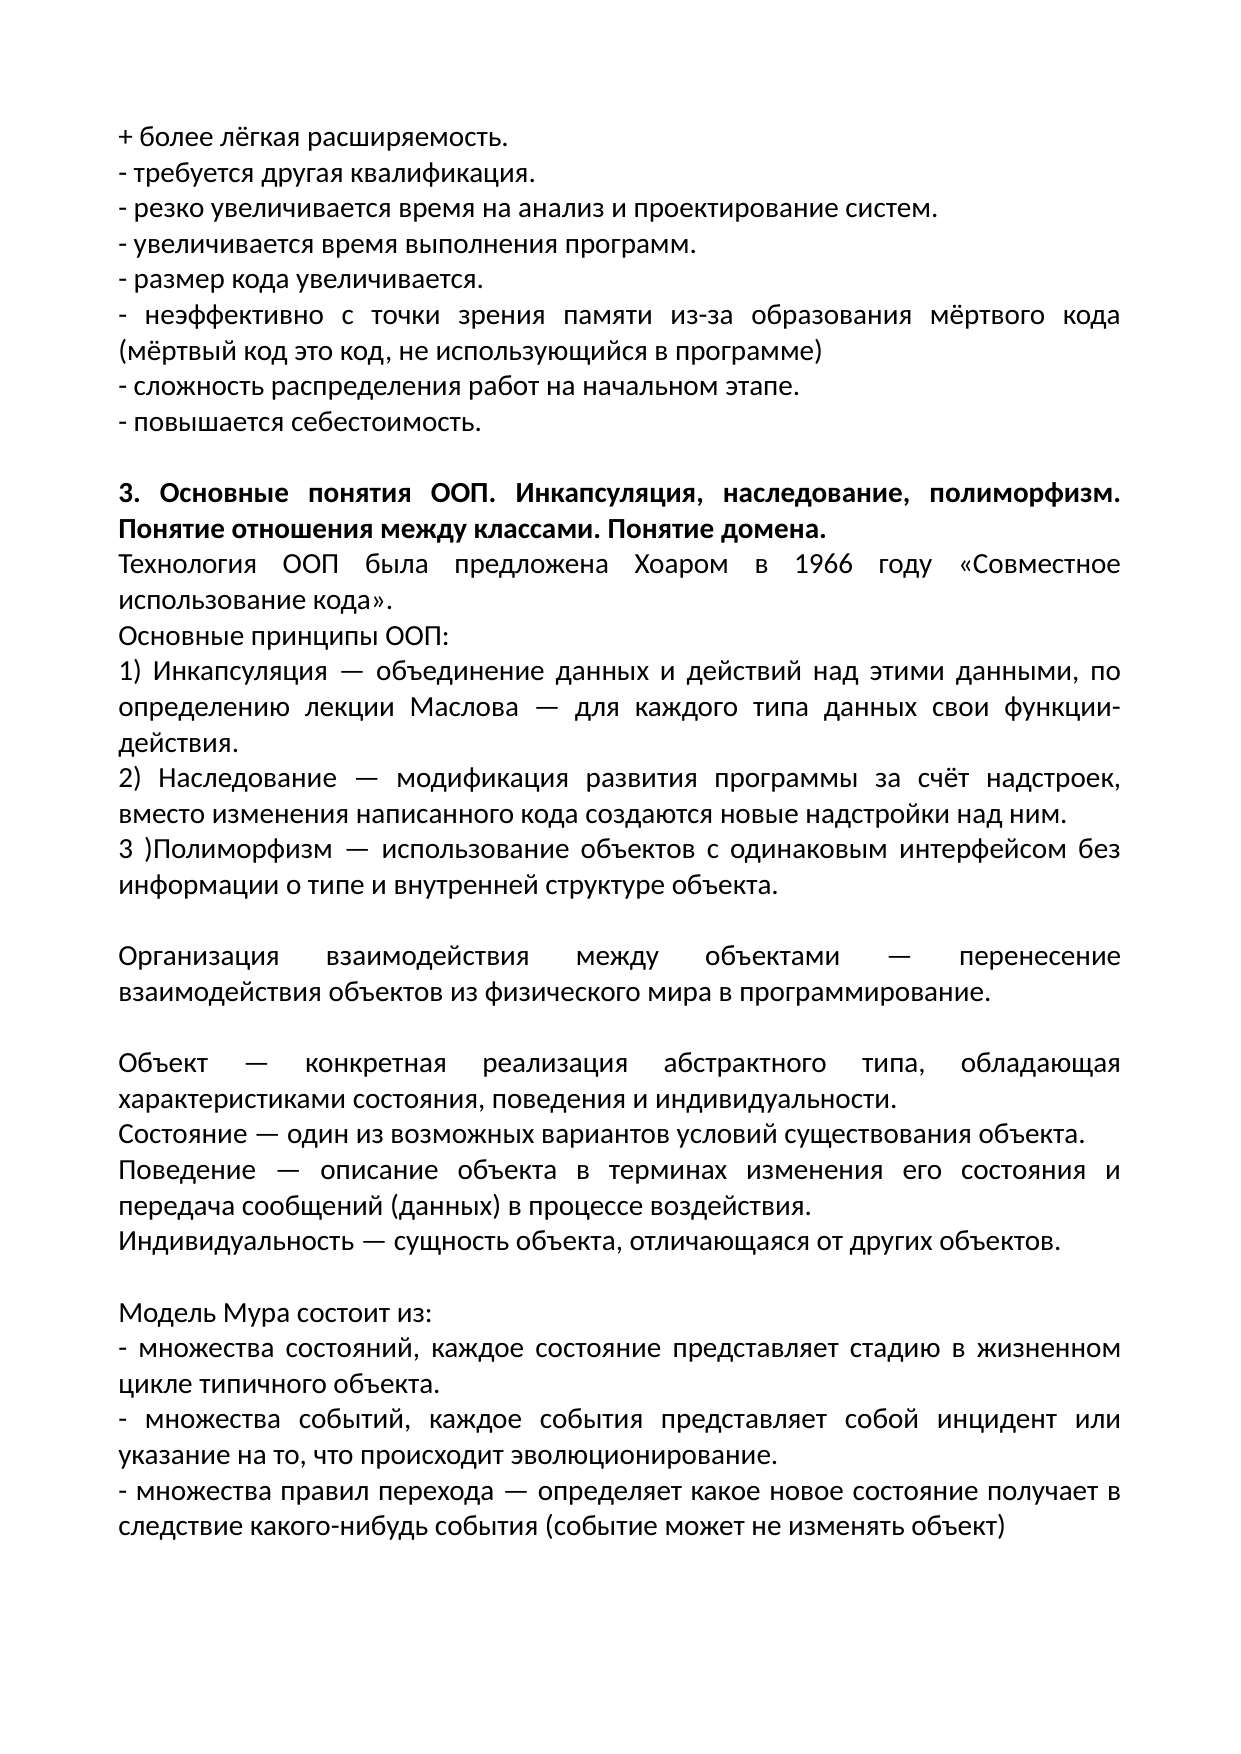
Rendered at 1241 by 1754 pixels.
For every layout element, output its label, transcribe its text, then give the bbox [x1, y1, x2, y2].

text Состояние — один из возможных вариантов условий существования объекта. [118, 1116, 1122, 1151]
text 3. Основные понятия ООП. Инкапсуляция, наследование, полиморфизм. Понятие отношения между классами. Понятие домена. [118, 474, 1122, 546]
text + более лёгкая расширяемость. [118, 118, 1122, 154]
text 2) Наследование — модификация развития программы за счёт надстроек, вместо изменения написанного кода создаются новые надстройки над ним. [118, 759, 1122, 831]
text - сложность распределения работ на начальном этапе. [118, 367, 1122, 403]
text Поведение — описание объекта в терминах изменения его состояния и передача сообщений (данных) в процессе воздействия. [118, 1151, 1122, 1222]
text Объект — конкретная реализация абстрактного типа, обладающая характеристиками состояния, поведения и индивидуальности. [118, 1044, 1122, 1116]
text - резко увеличивается время на анализ и проектирование систем. [118, 189, 1122, 225]
text - размер кода увеличивается. [118, 261, 1122, 296]
text Основные принципы ООП: [118, 617, 1122, 652]
text - повышается себестоимость. [118, 403, 1122, 439]
text - неэффективно с точки зрения памяти из-за образования мёртвого кода (мёртвый код это код, не использующийся в программе) [118, 296, 1122, 367]
text Технология ООП была предложена Хоаром в 1966 году «Совместное использование кода». [118, 546, 1122, 617]
text - увеличивается время выполнения программ. [118, 225, 1122, 261]
text - множества правил перехода — определяет какое новое состояние получает в следствие какого-нибудь события (событие может не изменять объект) [118, 1472, 1122, 1543]
text - требуется другая квалификация. [118, 154, 1122, 189]
text Организация взаимодействия между объектами — перенесение взаимодействия объектов из физического мира в программирование. [118, 937, 1122, 1009]
text Модель Мура состоит из: [118, 1294, 1122, 1329]
text 1) Инкапсуляция — объединение данных и действий над этими данными, по определению лекции Маслова — для каждого типа данных свои функции-действия. [118, 652, 1122, 759]
text 3 )Полиморфизм — использование объектов с одинаковым интерфейсом без информации о типе и внутренней структуре объекта. [118, 831, 1122, 902]
text - множества состояний, каждое состояние представляет стадию в жизненном цикле типичного объекта. [118, 1329, 1122, 1401]
text - множества событий, каждое события представляет собой инцидент или указание на то, что происходит эволюционирование. [118, 1401, 1122, 1472]
text Индивидуальность — сущность объекта, отличающаяся от других объектов. [118, 1222, 1122, 1258]
